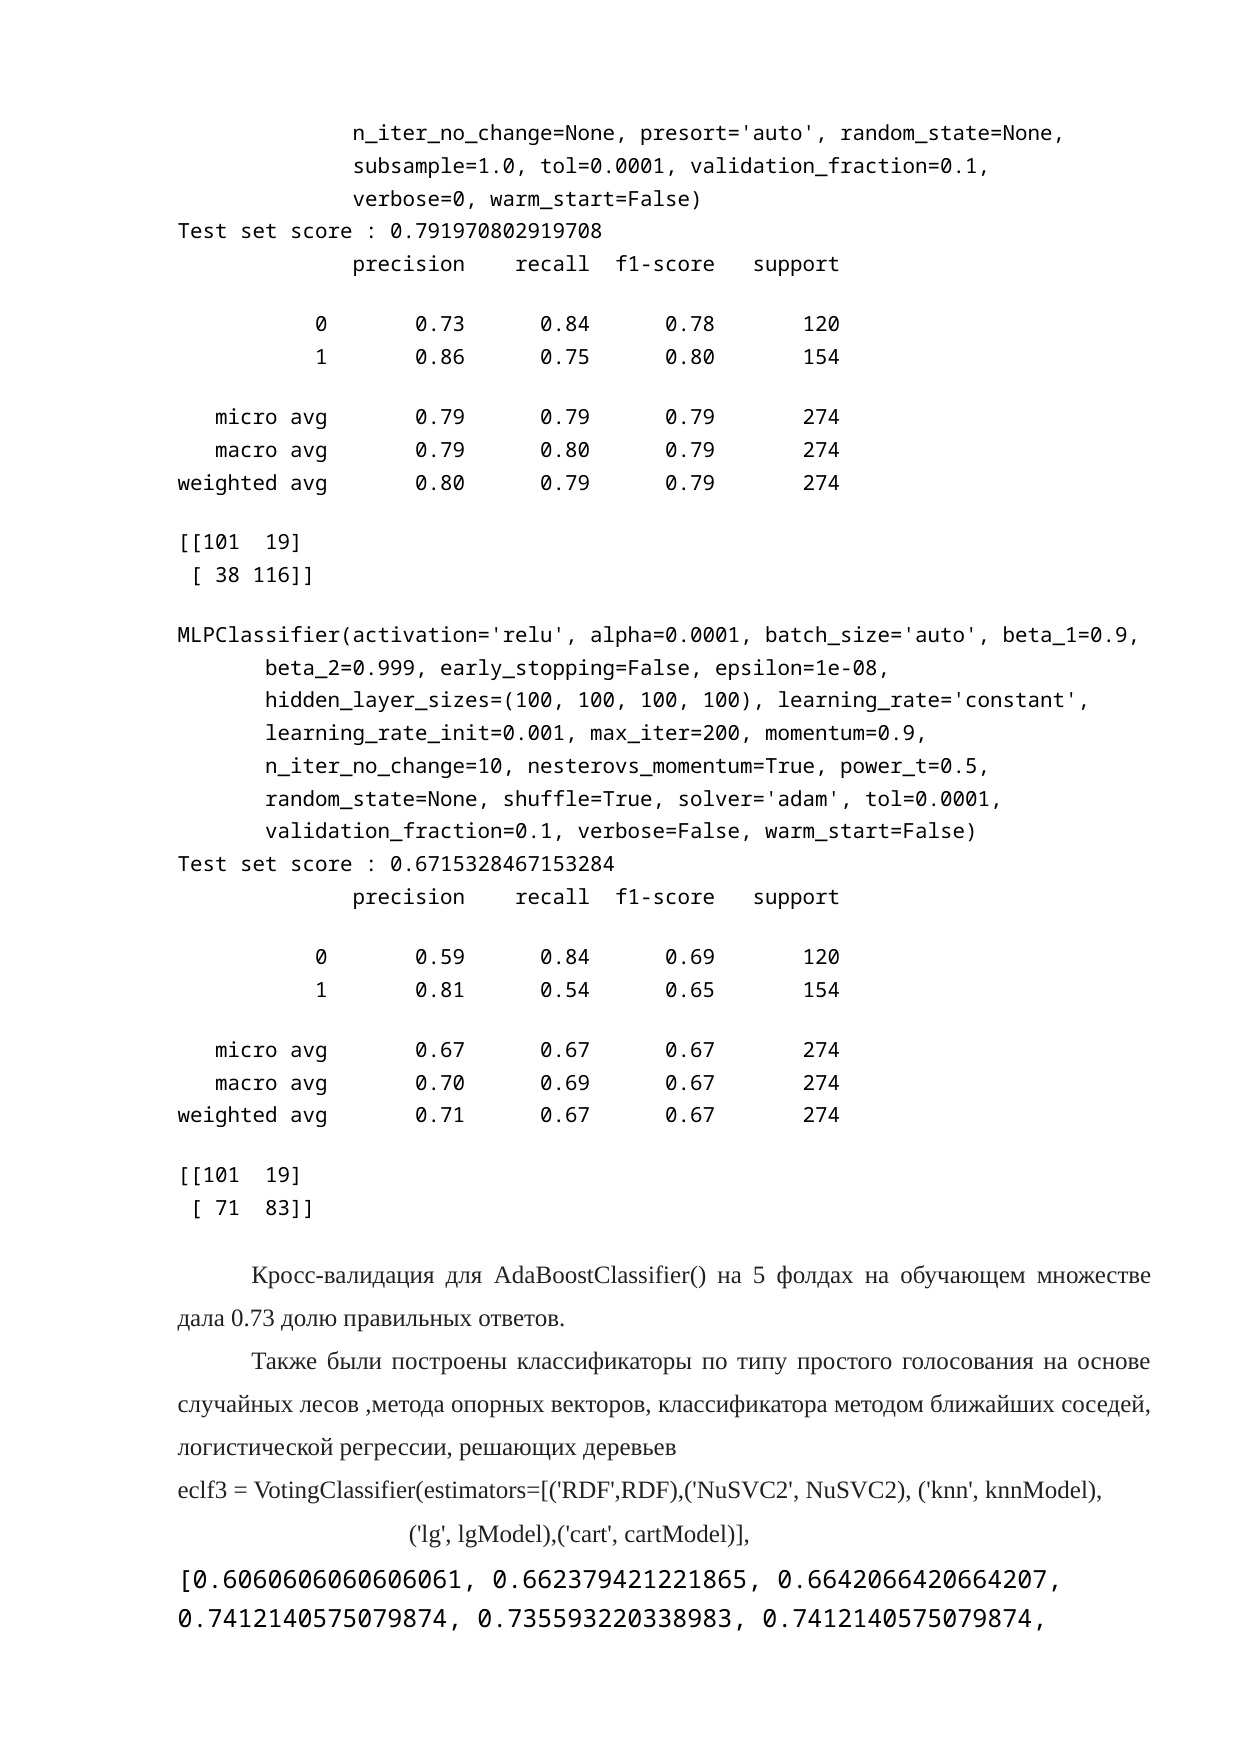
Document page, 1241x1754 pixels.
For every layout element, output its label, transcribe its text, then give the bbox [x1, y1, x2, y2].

text precision recall f1-score support [177, 249, 1152, 278]
text [[101 19] [177, 527, 1152, 556]
text learning_rate_init=0.001, max_iter=200, momentum=0.9, [177, 718, 1152, 747]
text Также были построены классификаторы по типу простого голосования на основе случайных лесов ,метода опорных векторов, классификатора методом ближайших соседей, логистической регрессии, решающих деревьев [177, 1346, 1152, 1461]
text Test set score : 0.791970802919708 [177, 217, 1152, 245]
text 0 0.59 0.84 0.69 120 [177, 942, 1152, 971]
text weighted avg 0.71 0.67 0.67 274 [177, 1101, 1152, 1129]
text eclf3 = VotingClassifier(estimators=[('RDF',RDF),('NuSVC2', NuSVC2), ('knn', knnModel), [177, 1476, 1152, 1504]
text precision recall f1-score support [177, 882, 1152, 911]
text random_state=None, shuffle=True, solver='adam', tol=0.0001, [177, 784, 1152, 812]
text hidden_layer_sizes=(100, 100, 100, 100), learning_rate='constant', [177, 685, 1152, 714]
text ('lg', lgModel),('cart', cartModel)], [177, 1519, 1152, 1547]
text micro avg 0.79 0.79 0.79 274 [177, 402, 1152, 431]
text n_iter_no_change=10, nesterovs_momentum=True, power_t=0.5, [177, 751, 1152, 779]
text verbose=0, warm_start=False) [177, 184, 1152, 212]
text Кросс-валидация для AdaBoostClassifier() на 5 фолдах на обучающем множестве дала 0.73 долю правильных ответов. [177, 1260, 1152, 1332]
text [ 71 83]] [177, 1193, 1152, 1221]
text subsample=1.0, tol=0.0001, validation_fraction=0.1, [177, 151, 1152, 179]
text beta_2=0.999, early_stopping=False, epsilon=1e-08, [177, 653, 1152, 681]
text [[101 19] [177, 1160, 1152, 1189]
text micro avg 0.67 0.67 0.67 274 [177, 1035, 1152, 1063]
text MLPClassifier(activation='relu', alpha=0.0001, batch_size='auto', beta_1=0.9, [177, 620, 1152, 648]
text [ 38 116]] [177, 560, 1152, 588]
text macro avg 0.70 0.69 0.67 274 [177, 1068, 1152, 1096]
text weighted avg 0.80 0.79 0.79 274 [177, 468, 1152, 496]
text macro avg 0.79 0.80 0.79 274 [177, 435, 1152, 463]
text [0.6060606060606061, 0.662379421221865, 0.6642066420664207, 0.7412140575079874, 0.735593220338983, 0.7412140575079874, [177, 1562, 1152, 1635]
text n_iter_no_change=None, presort='auto', random_state=None, [177, 118, 1152, 147]
text 1 0.81 0.54 0.65 154 [177, 975, 1152, 1003]
text Test set score : 0.6715328467153284 [177, 849, 1152, 878]
text 1 0.86 0.75 0.80 154 [177, 342, 1152, 371]
text validation_fraction=0.1, verbose=False, warm_start=False) [177, 817, 1152, 845]
text 0 0.73 0.84 0.78 120 [177, 309, 1152, 338]
